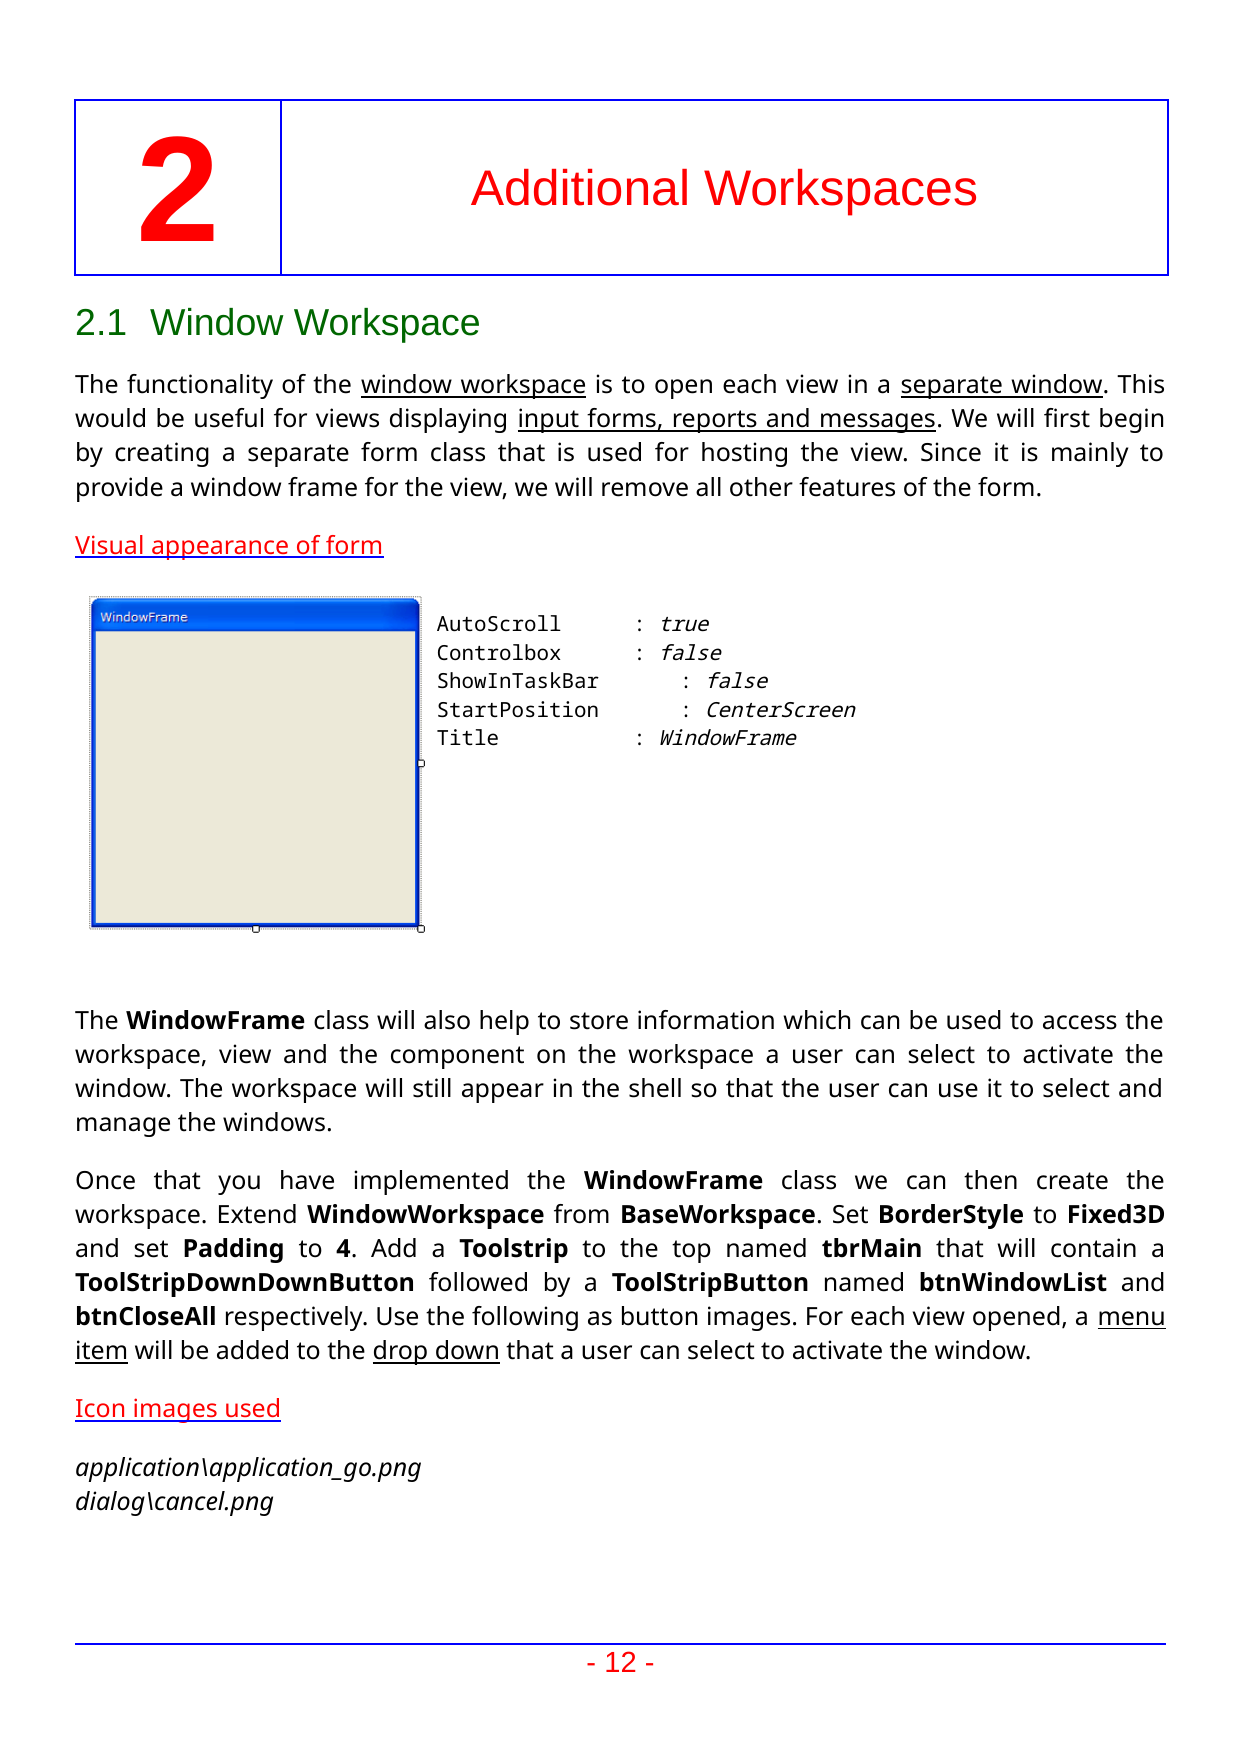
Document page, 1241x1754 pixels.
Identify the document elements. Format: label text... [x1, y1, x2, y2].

picture [75, 582, 437, 946]
text application\application_go.png [75, 1449, 1166, 1483]
text Icon images used [75, 1391, 1166, 1425]
text ShowInTaskBar : false [437, 666, 1166, 695]
text The WindowFrame class will also help to store information which can be used to access the workspace, view and the component on the workspace a user can select to activate the window. The workspace will still appear in the shell so that the user can use it to select and manage the windows. [75, 1002, 1166, 1138]
text Controlbox : false [437, 638, 1166, 666]
text StartPosition : CenterScreen [437, 695, 1166, 723]
list Window Workspace [75, 300, 1166, 343]
text Once that you have implemented the WindowFrame class we can then create the workspace. Extend WindowWorkspace from BaseWorkspace. Set BorderStyle to Fixed3D and set Padding to 4. Add a Toolstrip to the top named tbrMain that will contain a ToolStripDownDownButton followed by a ToolStripButton named btnWindowList and btnCloseAll respectively. Use the following as button images. For each view opened, a menu item will be added to the drop down that a user can select to activate the window. [75, 1163, 1166, 1367]
text Title : WindowFrame [437, 723, 1166, 752]
text Visual appearance of form [75, 527, 1166, 561]
table_header 2 [76, 101, 280, 274]
text AutoScroll : true [437, 609, 1166, 638]
table_header Additional Workspaces [282, 101, 1167, 274]
text The functionality of the window workspace is to open each view in a separate window. This would be useful for views displaying input forms, reports and messages. We will first begin by creating a separate form class that is used for hosting the view. Since it is mainly to provide a window frame for the view, we will remove all other features of the form. [75, 367, 1166, 503]
text dialog\cancel.png [75, 1483, 1166, 1517]
